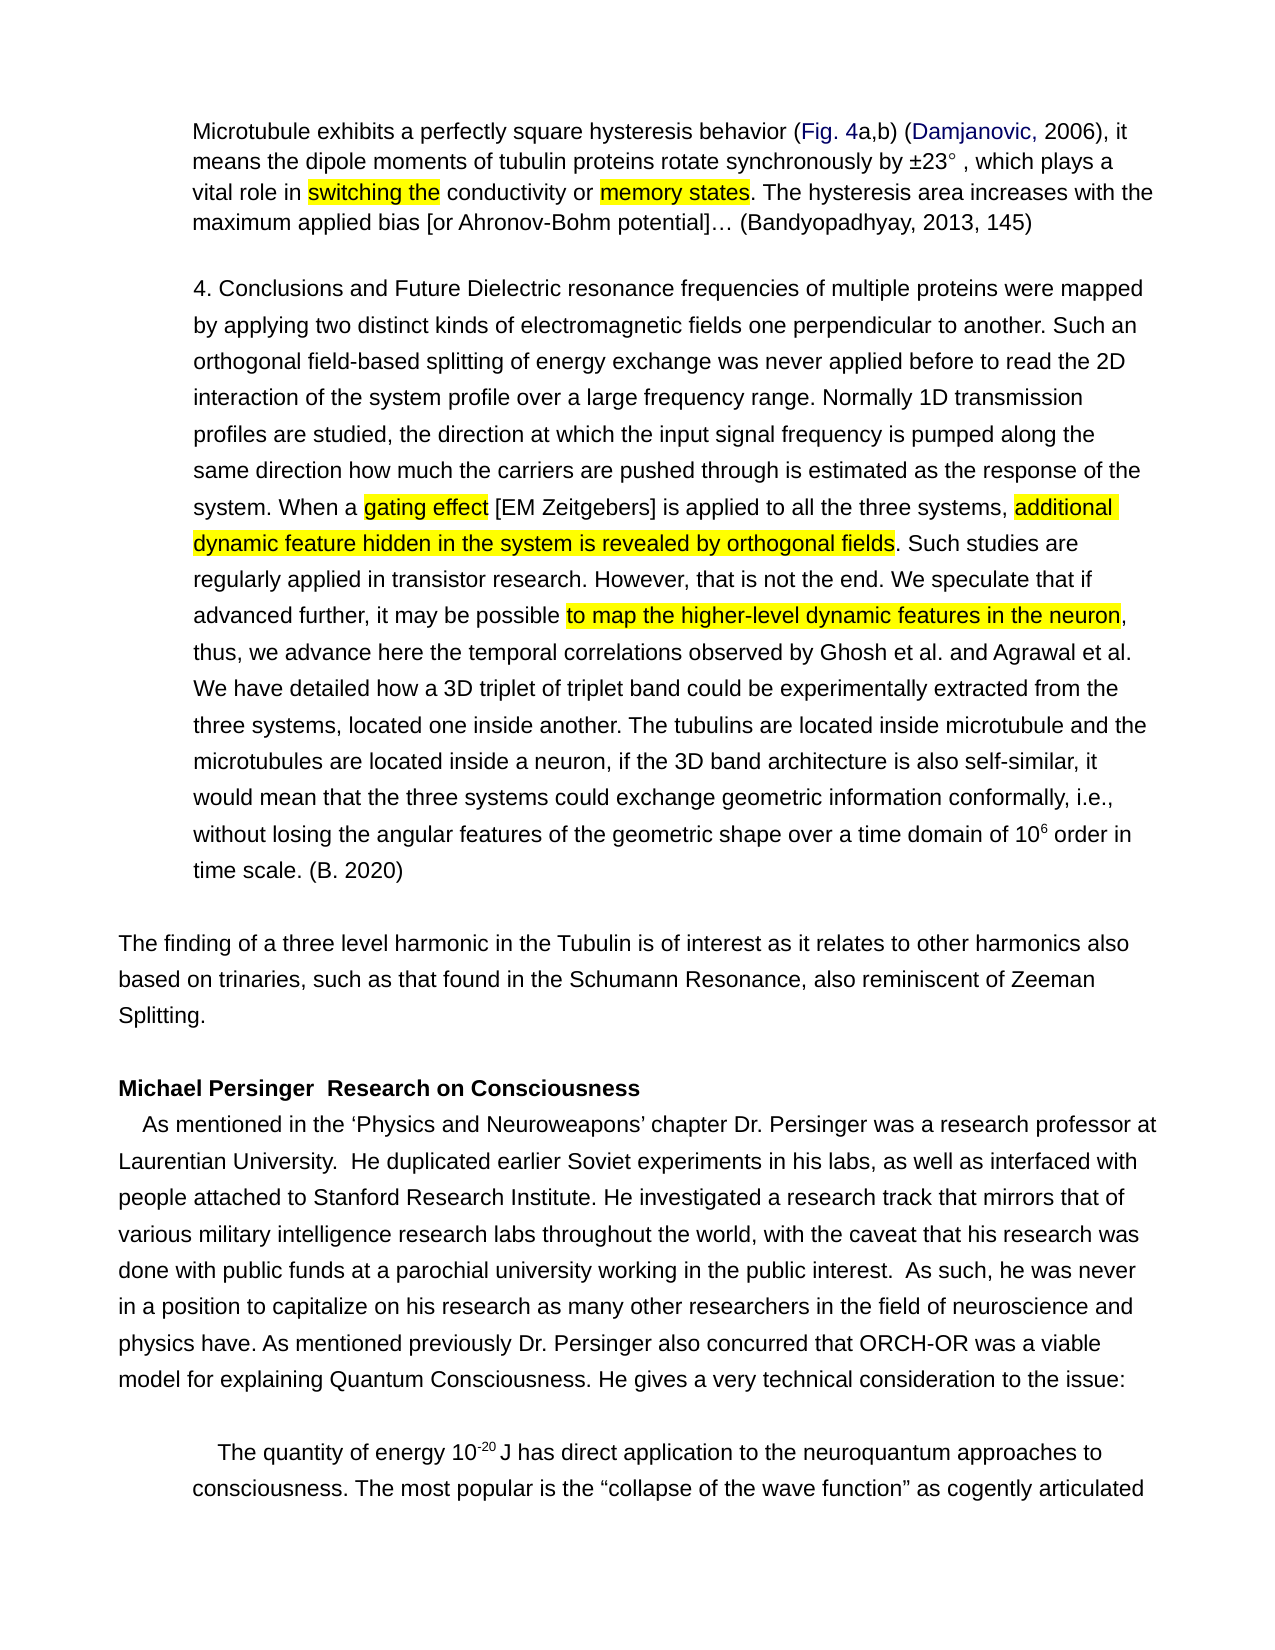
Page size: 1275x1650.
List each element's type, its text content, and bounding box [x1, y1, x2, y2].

text As mentioned in the ‘Physics and Neuroweapons’ chapter Dr. Persinger was a research professor at Laurentian University. He duplicated earlier Soviet experiments in his labs, as well as interfaced with people attached to Stanford Research Institute. He investigated a research track that mirrors that of various military intelligence research labs throughout the world, with the caveat that his research was done with public funds at a parochial university working in the public interest. As such, he was never in a position to capitalize on his research as many other researchers in the field of neuroscience and physics have. As mentioned previously Dr. Persinger also concurred that ORCH-OR was a viable model for explaining Quantum Consciousness. He gives a very technical consideration to the issue: [118, 1111, 1157, 1392]
text Michael Persinger Research on Consciousness [118, 1075, 1157, 1101]
text The finding of a three level harmonic in the Tubulin is of interest as it relates to other harmonics also based on trinaries, such as that found in the Schumann Resonance, also reminiscent of Zeeman Splitting. [118, 930, 1157, 1029]
text 4. Conclusions and Future Dielectric resonance frequencies of multiple proteins were mapped by applying two distinct kinds of electromagnetic fields one perpendicular to another. Such an orthogonal field-based splitting of energy exchange was never applied before to read the 2D interaction of the system profile over a large frequency range. Normally 1D transmission profiles are studied, the direction at which the input signal frequency is pumped along the same direction how much the carriers are pushed through is estimated as the response of the system. When a gating effect [EM Zeitgebers] is applied to all the three systems, additional dynamic feature hidden in the system is revealed by orthogonal fields. Such studies are regularly applied in transistor research. However, that is not the end. We speculate that if advanced further, it may be possible to map the higher-level dynamic features in the neuron, thus, we advance here the temporal correlations observed by Ghosh et al. and Agrawal et al. We have detailed how a 3D triplet of triplet band could be experimentally extracted from the three systems, located one inside another. The tubulins are located inside microtubule and the microtubules are located inside a neuron, if the 3D band architecture is also self-similar, it would mean that the three systems could exchange geometric information conformally, i.e., without losing the angular features of the geometric shape over a time domain of 106 order in time scale. (B. 2020) [193, 275, 1157, 883]
text The quantity of energy 10-20 J has direct application to the neuroquantum approaches to consciousness. The most popular is the “collapse of the wave function” as cogently articulated [192, 1439, 1157, 1501]
text Microtubule exhibits a perfectly square hysteresis behavior (Fig. 4a,b) (Damjanovic, 2006), it means the dipole moments of tubulin proteins rotate synchronously by ±23° , which plays a vital role in switching the conductivity or memory states. The hysteresis area increases with the maximum applied bias [or Ahronov-Bohm potential]… (Bandyopadhyay, 2013, 145) [192, 118, 1157, 235]
